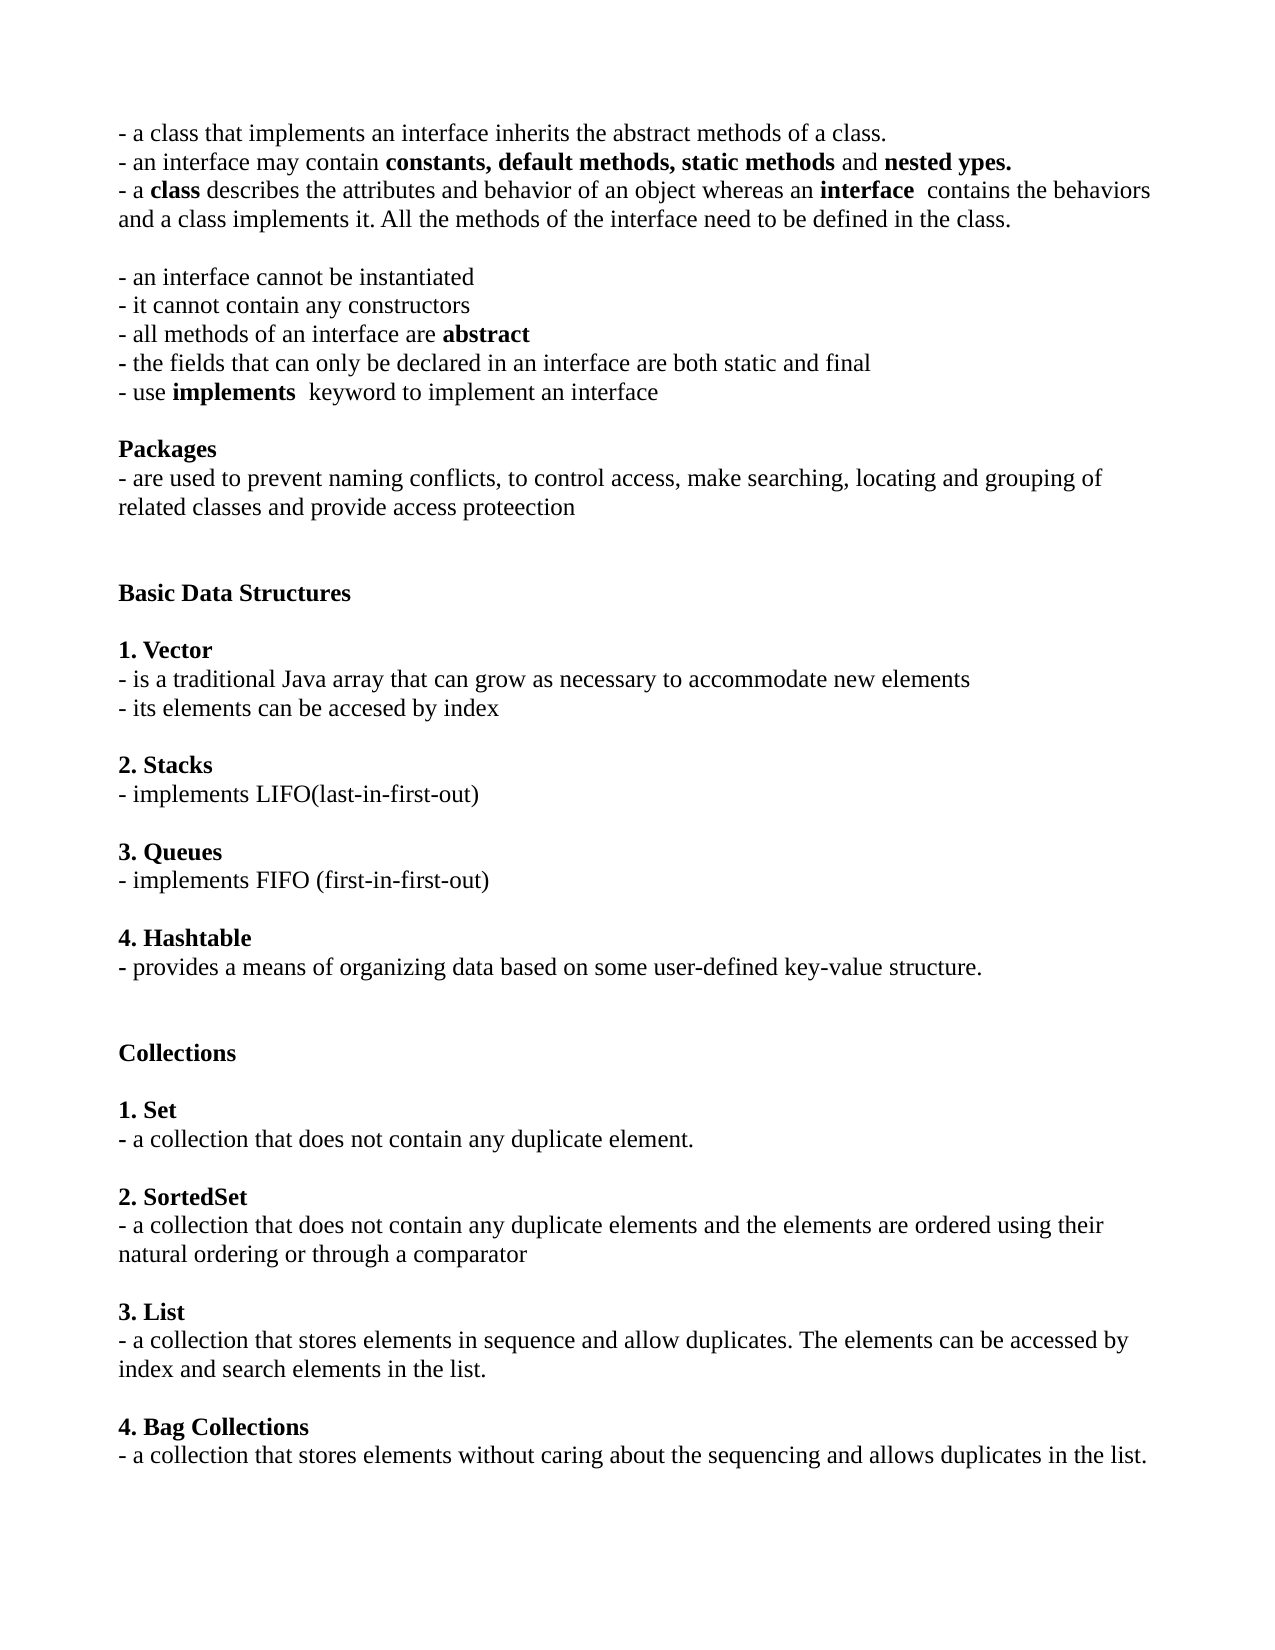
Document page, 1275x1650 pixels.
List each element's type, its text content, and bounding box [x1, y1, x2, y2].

text Packages [118, 434, 1157, 463]
text 2. Stacks [118, 751, 1157, 779]
text - it cannot contain any constructors [118, 291, 1157, 319]
text - is a traditional Java array that can grow as necessary to accommodate new elements [118, 664, 1157, 693]
text - implements LIFO(last-in-first-out) [118, 779, 1157, 808]
text - its elements can be accesed by index [118, 693, 1157, 722]
text 1. Vector [118, 636, 1157, 664]
text - a class that implements an interface inherits the abstract methods of a class. [118, 118, 1157, 147]
text - use implements keyword to implement an interface [118, 377, 1157, 406]
text - a collection that does not contain any duplicate elements and the elements are ordered using their natural ordering or through a comparator [118, 1211, 1157, 1268]
text Basic Data Structures [118, 578, 1157, 607]
text - provides a means of organizing data based on some user-defined key-value structure. [118, 952, 1157, 981]
text 3. Queues [118, 837, 1157, 866]
text 3. List [118, 1297, 1157, 1326]
text 4. Hashtable [118, 923, 1157, 952]
text - an interface may contain constants, default methods, static methods and nested ypes. [118, 147, 1157, 176]
text - a class describes the attributes and behavior of an object whereas an interface contains the behaviors and a class implements it. All the methods of the interface need to be defined in the class. [118, 176, 1157, 233]
text - all methods of an interface are abstract [118, 319, 1157, 348]
text - the fields that can only be declared in an interface are both static and final [118, 348, 1157, 377]
text Collections [118, 1038, 1157, 1067]
text 4. Bag Collections [118, 1412, 1157, 1441]
text - a collection that stores elements without caring about the sequencing and allows duplicates in the list. [118, 1441, 1157, 1469]
text 1. Set [118, 1096, 1157, 1124]
text 2. SortedSet [118, 1182, 1157, 1211]
text - are used to prevent naming conflicts, to control access, make searching, locating and grouping of related classes and provide access proteection [118, 463, 1157, 521]
text - a collection that stores elements in sequence and allow duplicates. The elements can be accessed by index and search elements in the list. [118, 1326, 1157, 1383]
text - implements FIFO (first-in-first-out) [118, 866, 1157, 894]
text - a collection that does not contain any duplicate element. [118, 1124, 1157, 1153]
text - an interface cannot be instantiated [118, 262, 1157, 291]
